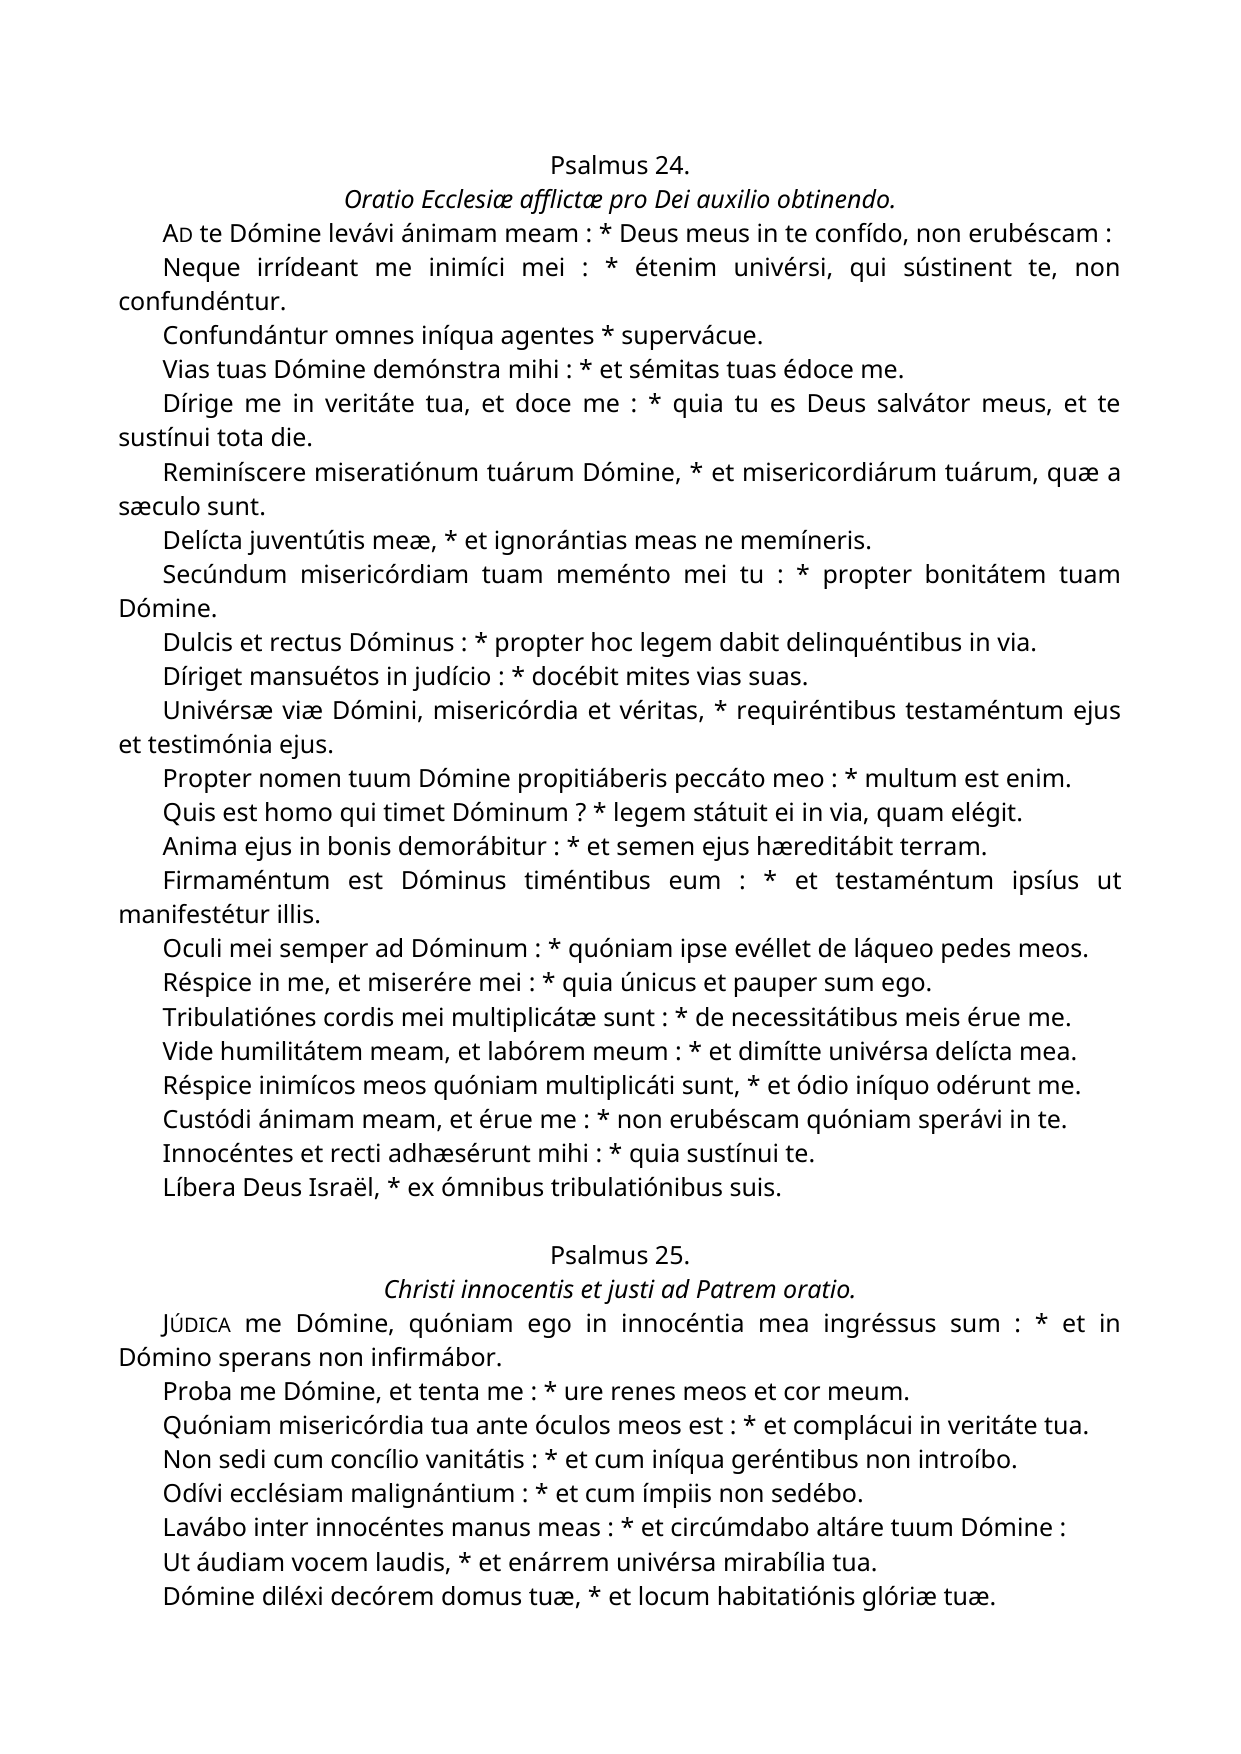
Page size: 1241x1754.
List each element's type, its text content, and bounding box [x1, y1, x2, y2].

text Innocéntes et recti adhæsérunt mihi : * quia sustínui te. [118, 1135, 1122, 1169]
text Ut áudiam vocem laudis, * et enárrem univérsa mirabília tua. [118, 1544, 1122, 1578]
text Júdica me Dómine, quóniam ego in innocéntia mea ingréssus sum : * et in Dómino sperans non infirmábor. [118, 1306, 1122, 1374]
text Odívi ecclésiam malignántium : * et cum ímpiis non sedébo. [118, 1476, 1122, 1510]
text Firmaméntum est Dóminus timéntibus eum : * et testaméntum ipsíus ut manifestétur illis. [118, 863, 1122, 931]
text Psalmus 24. [118, 148, 1122, 182]
text Neque irrídeant me inimíci mei : * étenim univérsi, qui sústinent te, non confundéntur. [118, 250, 1122, 318]
text Proba me Dómine, et tenta me : * ure renes meos et cor meum. [118, 1374, 1122, 1408]
text Dírige me in veritáte tua, et doce me : * quia tu es Deus salvátor meus, et te sustínui tota die. [118, 386, 1122, 454]
text Díriget mansuétos in judício : * docébit mites vias suas. [118, 658, 1122, 693]
text Quis est homo qui timet Dóminum ? * legem státuit ei in via, quam elégit. [118, 795, 1122, 829]
text Reminíscere miseratiónum tuárum Dómine, * et misericordiárum tuárum, quæ a sæculo sunt. [118, 454, 1122, 522]
text Univérsæ viæ Dómini, misericórdia et véritas, * requiréntibus testaméntum ejus et testimónia ejus. [118, 693, 1122, 761]
text Non sedi cum concílio vanitátis : * et cum iníqua geréntibus non introíbo. [118, 1442, 1122, 1476]
text Lavábo inter innocéntes manus meas : * et circúmdabo altáre tuum Dómine : [118, 1510, 1122, 1544]
text Quóniam misericórdia tua ante óculos meos est : * et complácui in veritáte tua. [118, 1408, 1122, 1442]
text Réspice in me, et miserére mei : * quia únicus et pauper sum ego. [118, 965, 1122, 999]
text Réspice inimícos meos quóniam multiplicáti sunt, * et ódio iníquo odérunt me. [118, 1067, 1122, 1101]
text Dulcis et rectus Dóminus : * propter hoc legem dabit delinquéntibus in via. [118, 624, 1122, 658]
text Delícta juventútis meæ, * et ignorántias meas ne memíneris. [118, 522, 1122, 556]
text Oculi mei semper ad Dóminum : * quóniam ipse evéllet de láqueo pedes meos. [118, 931, 1122, 965]
text Ad te Dómine levávi ánimam meam : * Deus meus in te confído, non erubéscam : [118, 216, 1122, 250]
text Tribulatiónes cordis mei multiplicátæ sunt : * de necessitátibus meis érue me. [118, 999, 1122, 1033]
text Psalmus 25. [118, 1238, 1122, 1272]
text Vide humilitátem meam, et labórem meum : * et dimítte univérsa delícta mea. [118, 1033, 1122, 1067]
text Propter nomen tuum Dómine propitiáberis peccáto meo : * multum est enim. [118, 761, 1122, 795]
text Custódi ánimam meam, et érue me : * non erubéscam quóniam sperávi in te. [118, 1101, 1122, 1135]
text Dómine diléxi decórem domus tuæ, * et locum habitatiónis glóriæ tuæ. [118, 1578, 1122, 1612]
text Anima ejus in bonis demorábitur : * et semen ejus hæreditábit terram. [118, 829, 1122, 863]
text Oratio Ecclesiæ afflictæ pro Dei auxilio obtinendo. [118, 182, 1122, 216]
text Vias tuas Dómine demónstra mihi : * et sémitas tuas édoce me. [118, 352, 1122, 386]
text Líbera Deus Israël, * ex ómnibus tribulatiónibus suis. [118, 1169, 1122, 1203]
text Christi innocentis et justi ad Patrem oratio. [118, 1272, 1122, 1306]
text Confundántur omnes iníqua agentes * supervácue. [118, 318, 1122, 352]
text Secúndum misericórdiam tuam meménto mei tu : * propter bonitátem tuam Dómine. [118, 556, 1122, 624]
